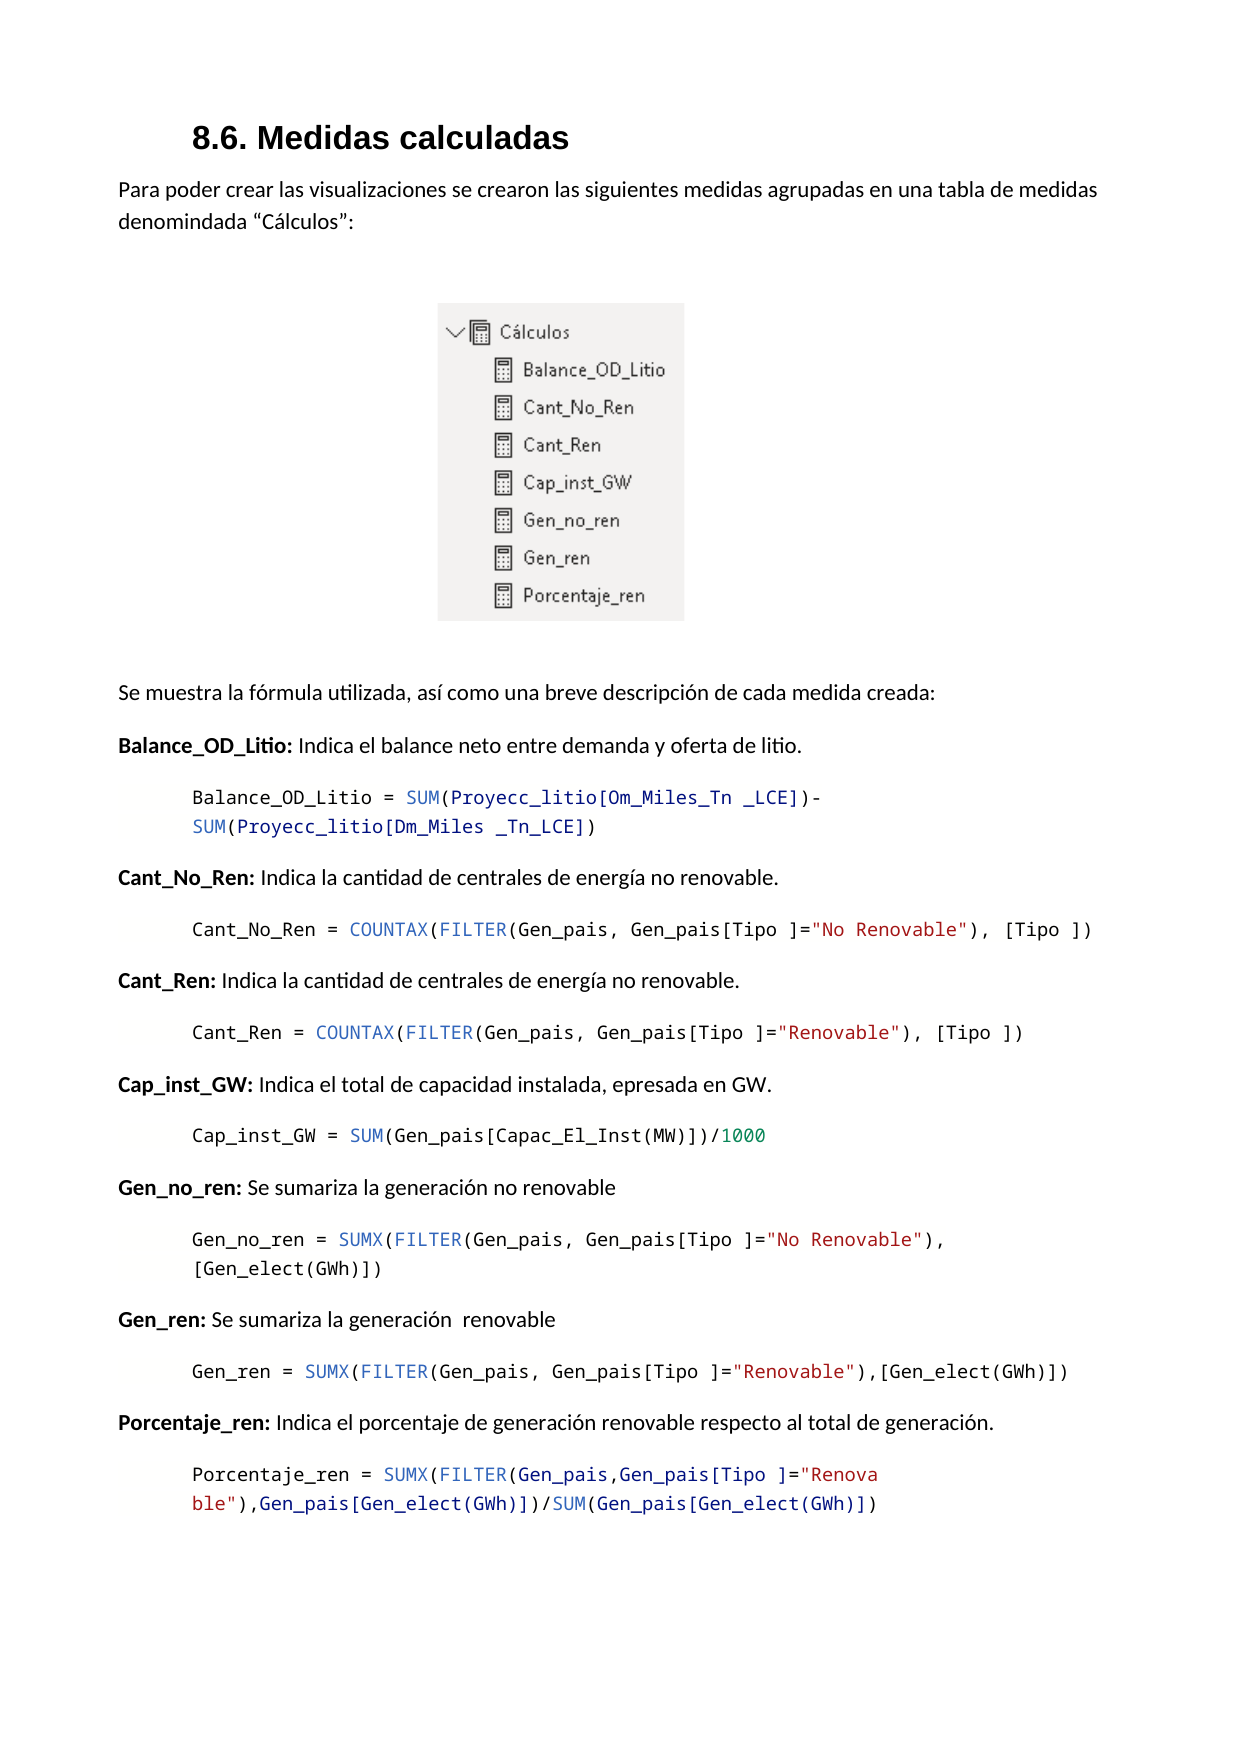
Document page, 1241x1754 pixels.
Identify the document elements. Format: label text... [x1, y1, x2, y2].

text Se muestra la fórmula utilizada, así como una breve descripción de cada medida creada: [118, 678, 1122, 706]
text Cant_Ren = COUNTAX(FILTER(Gen_pais, Gen_pais[Tipo ]="Renovable"), [Tipo ]) [118, 1020, 1122, 1045]
text Gen_no_ren: Se sumariza la generación no renovable [118, 1173, 1122, 1201]
text Para poder crear las visualizaciones se crearon las siguientes medidas agrupadas en una tabla de medidas denomindada “Cálculos”: [118, 175, 1122, 235]
text Gen_ren: Se sumariza la generación renovable [118, 1305, 1122, 1333]
text Cap_inst_GW: Indica el total de capacidad instalada, epresada en GW. [118, 1070, 1122, 1098]
subtitle 8.6. Medidas calculadas [118, 118, 1122, 157]
text Cant_No_Ren: Indica la cantidad de centrales de energía no renovable. [118, 863, 1122, 892]
text Gen_no_ren = SUMX(FILTER(Gen_pais, Gen_pais[Tipo ]="No Renovable"), [Gen_elect(GWh)]) [118, 1226, 1122, 1281]
picture [437, 303, 685, 621]
text Porcentaje_ren: Indica el porcentaje de generación renovable respecto al total de generación. [118, 1408, 1122, 1436]
text Gen_ren = SUMX(FILTER(Gen_pais, Gen_pais[Tipo ]="Renovable"),[Gen_elect(GWh)]) [118, 1358, 1122, 1384]
text Balance_OD_Litio = SUM(Proyecc_litio[Om_Miles_Tn _LCE])- SUM(Proyecc_litio[Dm_Miles _Tn_LCE]) [118, 784, 1122, 839]
text Cap_inst_GW = SUM(Gen_pais[Capac_El_Inst(MW)])/1000 [118, 1123, 1122, 1148]
text Porcentaje_ren = SUMX(FILTER(Gen_pais,Gen_pais[Tipo ]="Renova ble"),Gen_pais[Gen_elect(GWh)])/SUM(Gen_pais[Gen_elect(GWh)]) [118, 1461, 1122, 1516]
text Cant_No_Ren = COUNTAX(FILTER(Gen_pais, Gen_pais[Tipo ]="No Renovable"), [Tipo ]) [118, 917, 1122, 942]
text Balance_OD_Litio: Indica el balance neto entre demanda y oferta de litio. [118, 731, 1122, 759]
text Cant_Ren: Indica la cantidad de centrales de energía no renovable. [118, 967, 1122, 995]
